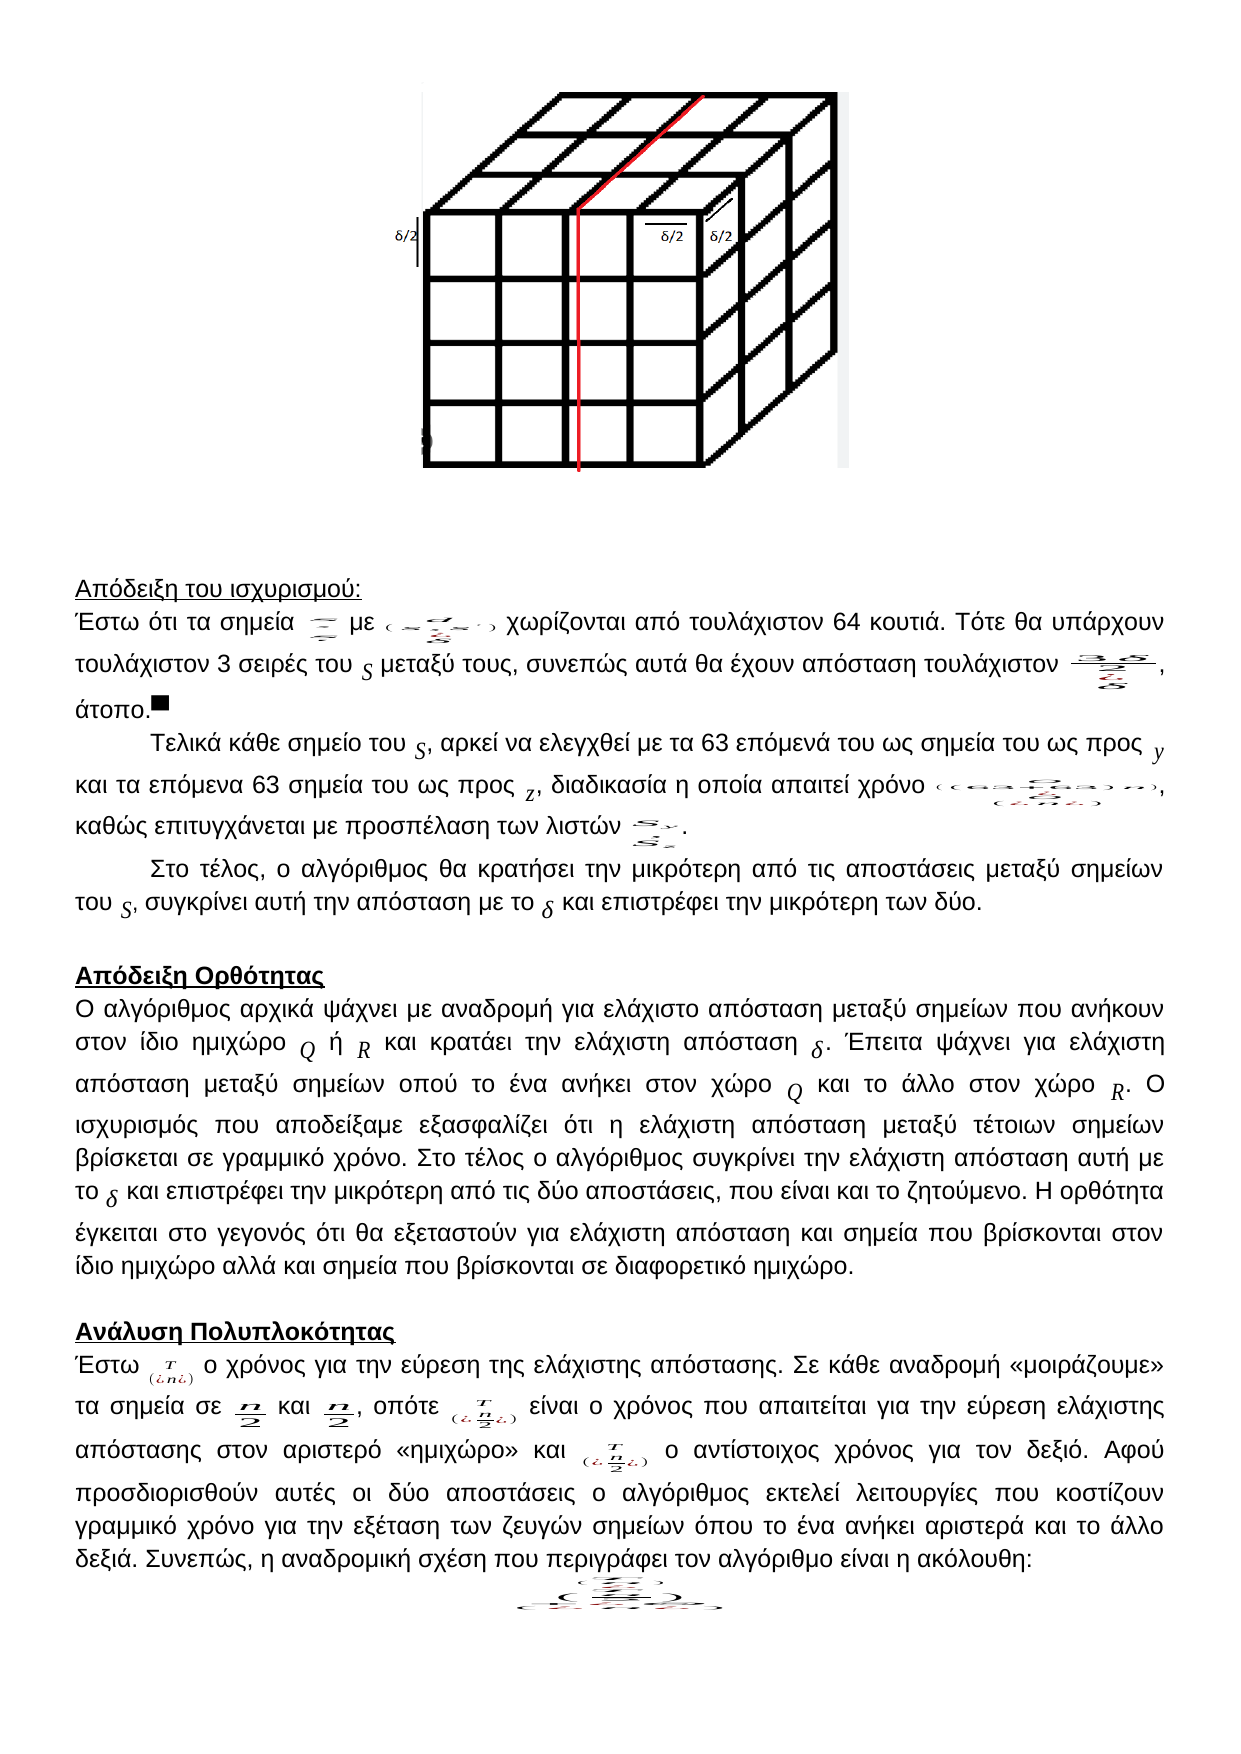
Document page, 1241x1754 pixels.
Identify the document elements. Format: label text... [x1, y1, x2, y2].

text Στο τέλος, ο αλγόριθμος θα κρατήσει την μικρότερη από τις αποστάσεις μεταξύ σημείων του , συγκρίνει αυτή την απόσταση με το και επιστρέφει την μικρότερη των δύο. [75, 854, 1165, 924]
text Ο αλγόριθμος αρχικά ψάχνει με αναδρομή για ελάχιστο απόσταση μεταξύ σημείων που ανήκουν στον ίδιο ημιχώρο ή και κρατάει την ελάχιστη απόσταση . Έπειτα ψάχνει για ελάχιστη απόσταση μεταξύ σημείων οπού το ένα ανήκει στον χώρο και το άλλο στον χώρο . Ο ισχυρισμός που αποδείξαμε εξασφαλίζει ότι η ελάχιστη απόσταση μεταξύ τέτοιων σημείων βρίσκεται σε γραμμικό χρόνο. Στο τέλος ο αλγόριθμος συγκρίνει την ελάχιστη απόσταση αυτή με το και επιστρέφει την μικρότερη από τις δύο αποστάσεις, που είναι και το ζητούμενο. Η ορθότητα έγκειται στο γεγονός ότι θα εξεταστούν για ελάχιστη απόσταση και σημεία που βρίσκονται στον ίδιο ημιχώρο αλλά και σημεία που βρίσκονται σε διαφορετικό ημιχώρο. [75, 994, 1165, 1279]
text Ανάλυση Πολυπλοκότητας [75, 1317, 1165, 1346]
text Απόδειξη Ορθότητας [75, 961, 1165, 990]
text Απόδειξη του ισχυρισμού: [75, 574, 1165, 603]
text Έστω ότι τα σημεία με χωρίζονται από τουλάχιστον 64 κουτιά. Τότε θα υπάρχουν τουλάχιστον 3 σειρές του μεταξύ τους, συνεπώς αυτά θα έχουν απόσταση τουλάχιστον , άτοπο.▀ [75, 607, 1165, 724]
text Τελικά κάθε σημείο του , αρκεί να ελεγχθεί με τα 63 επόμενά του ως σημεία του ως προς και τα επόμενα 63 σημεία του ως προς , διαδικασία η οποία απαιτεί χρόνο , καθώς επιτυγχάνεται με προσπέλαση των λιστών . [75, 728, 1165, 849]
text Έστω ο χρόνος για την εύρεση της ελάχιστης απόστασης. Σε κάθε αναδρομή «μοιράζουμε» τα σημεία σε και , οπότε είναι ο χρόνος που απαιτείται για την εύρεση ελάχιστης απόστασης στον αριστερό «ημιχώρο» και ο αντίστοιχος χρόνος για τον δεξιό. Αφού προσδιορισθούν αυτές οι δύο αποστάσεις ο αλγόριθμος εκτελεί λειτουργίες που κοστίζουν γραμμικό χρόνο για την εξέταση των ζευγών σημείων όπου το ένα ανήκει αριστερά και το άλλο δεξιά. Συνεπώς, η αναδρομική σχέση που περιγράφει τον αλγόριθμο είναι η ακόλουθη: [75, 1350, 1165, 1573]
